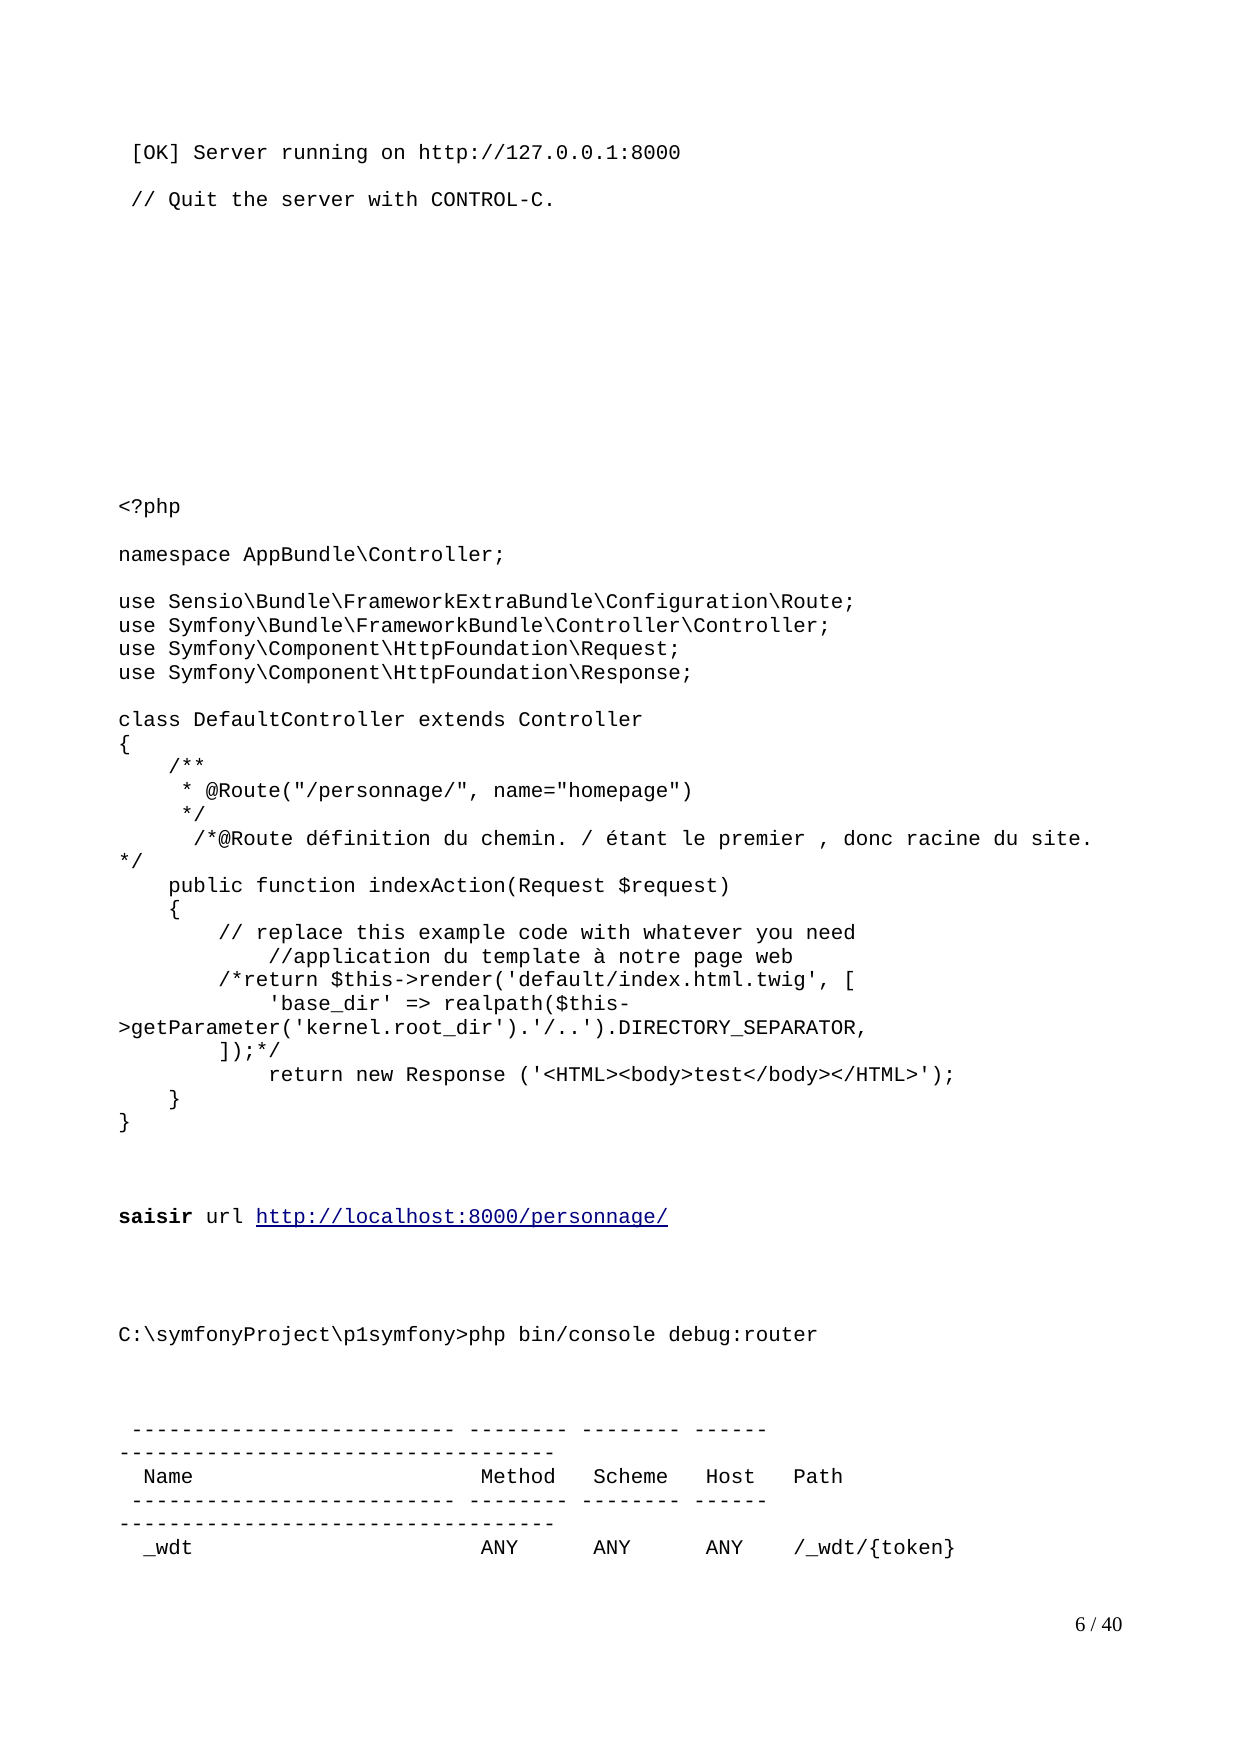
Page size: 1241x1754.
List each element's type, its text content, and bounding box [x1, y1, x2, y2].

text _wdt ANY ANY ANY /_wdt/{token} [118, 1537, 1122, 1561]
text [OK] Server running on http://127.0.0.1:8000 [118, 142, 1122, 165]
text -------------------------- -------- -------- ------ ----------------------------------- [118, 1489, 1122, 1537]
text <?php namespace AppBundle\Controller; use Sensio\Bundle\FrameworkExtraBundle\Configuration\Route; use Symfony\Bundle\FrameworkBundle\Controller\Controller; use Symfony\Component\HttpFoundation\Request; use Symfony\Component\HttpFoundation\Response; class DefaultController extends Controller { /** * @Route("/personnage/", name="homepage") */ /*@Route définition du chemin. / étant le premier , donc racine du site. */ public function indexAction(Request $request) { // replace this example code with whatever you need //application du template à notre page web /*return $this->render('default/index.html.twig', [ 'base_dir' => realpath($this->getParameter('kernel.root_dir').'/..').DIRECTORY_SEPARATOR, ]);*/ return new Response ('<HTML><body>test</body></HTML>'); } } [118, 496, 1122, 1135]
text // Quit the server with CONTROL-C. [118, 189, 1122, 213]
text saisir url http://localhost:8000/personnage/ [118, 1182, 1122, 1229]
text -------------------------- -------- -------- ------ ----------------------------------- [118, 1419, 1122, 1466]
text C:\symfonyProject\p1symfony>php bin/console debug:router [118, 1324, 1122, 1348]
text Name Method Scheme Host Path [118, 1466, 1122, 1489]
